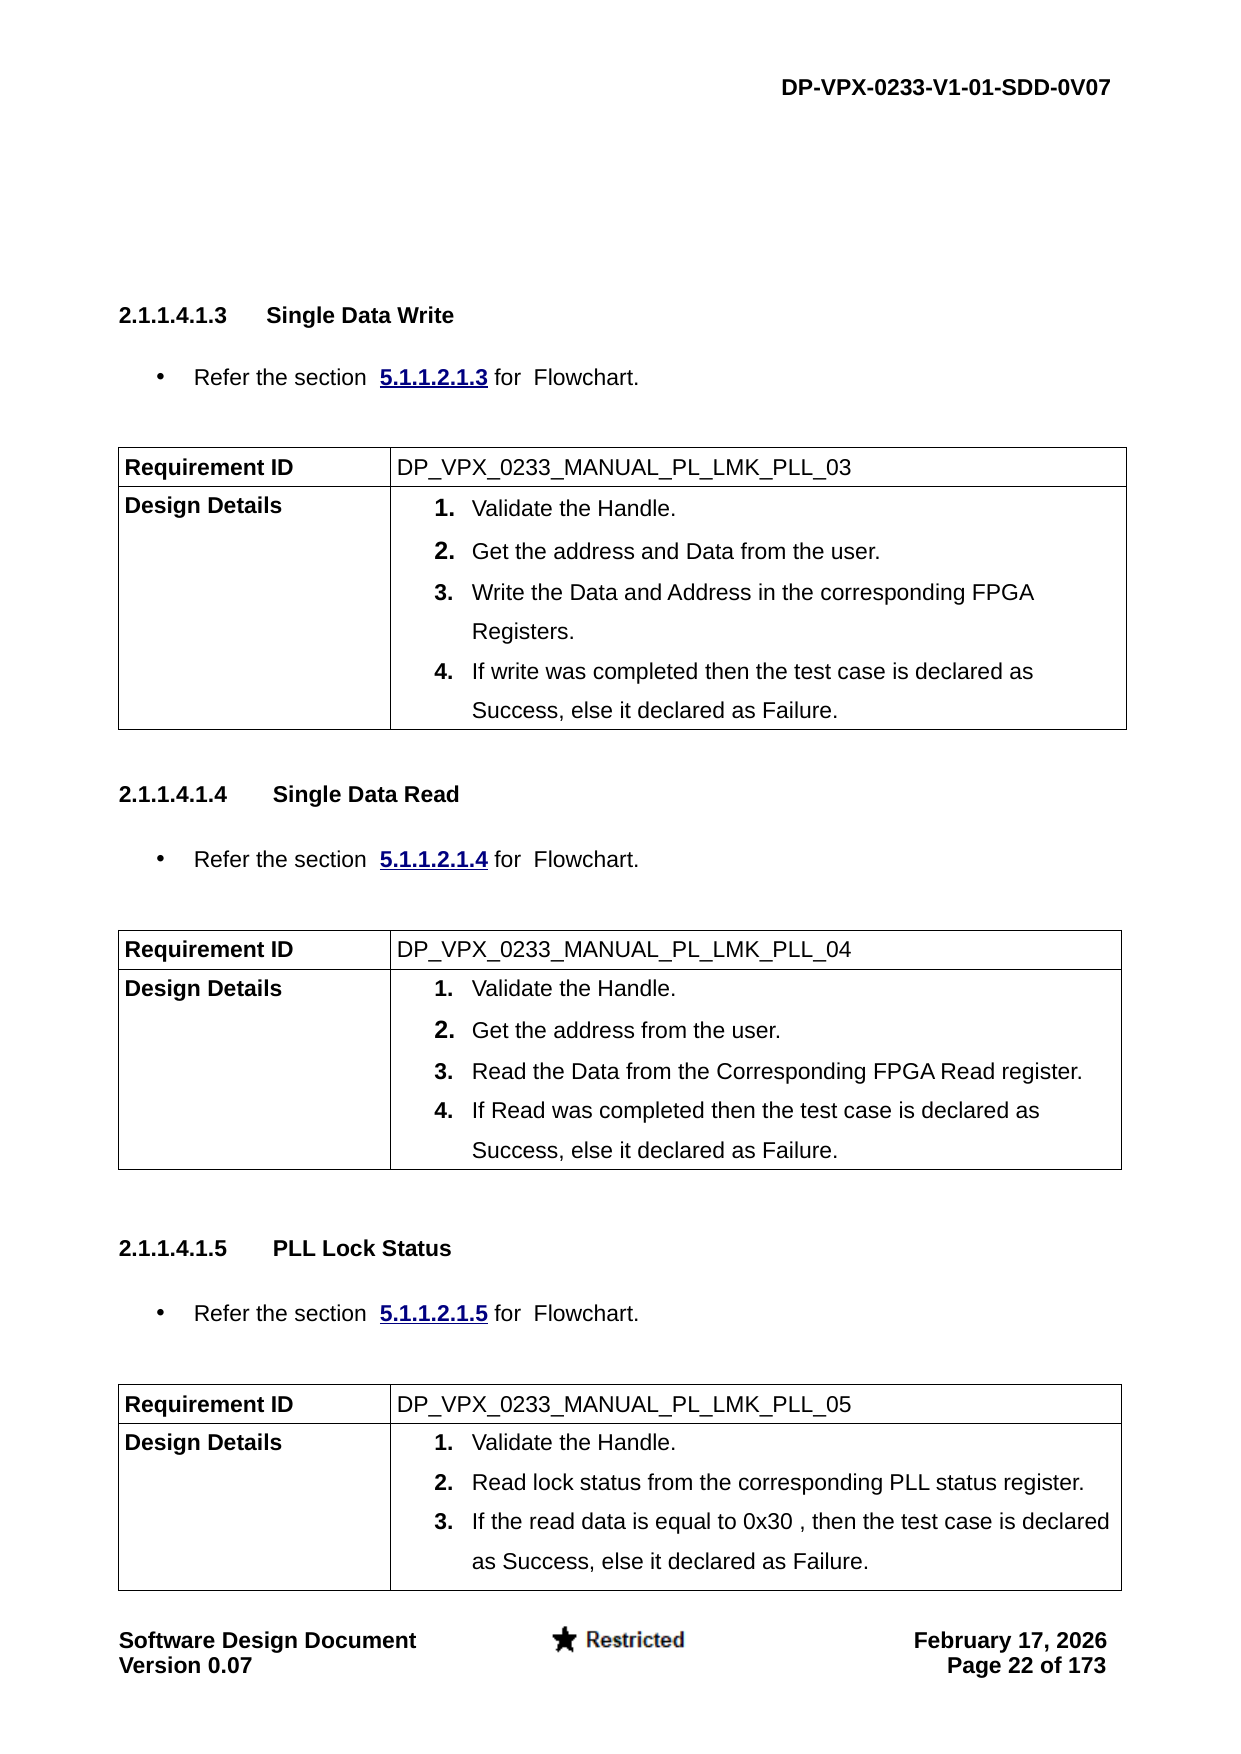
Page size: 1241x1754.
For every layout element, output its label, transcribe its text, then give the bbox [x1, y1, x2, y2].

table_cell Design Details [119, 1424, 390, 1590]
table_header DP_VPX_0233_MANUAL_PL_LMK_PLL_05 [391, 1385, 1121, 1423]
table_header Requirement ID [119, 931, 390, 968]
table_header Requirement ID [119, 448, 390, 486]
table_cell Validate the Handle. Get the address from the user. Read the Data from the Corresponding FPGA Read register. If Read was completed then the test case is declared as Success, else it declared as Failure. [391, 970, 1121, 1169]
table_header DP_VPX_0233_MANUAL_PL_LMK_PLL_03 [391, 448, 1126, 486]
picture [542, 1617, 698, 1662]
subtitle Single Data Write [118, 306, 1122, 328]
list Refer the section 5.1.1.2.1.4 for Flowchart. [156, 846, 1122, 873]
table_header Requirement ID [119, 1385, 390, 1423]
table_cell Validate the Handle. Read lock status from the corresponding PLL status register. If the read data is equal to 0x30 , then the test case is declared as Success, else it declared as Failure. [391, 1424, 1121, 1590]
table_cell Design Details [119, 487, 390, 729]
table_header DP_VPX_0233_MANUAL_PL_LMK_PLL_04 [391, 931, 1121, 968]
table_cell Design Details [119, 970, 390, 1169]
table_cell Validate the Handle. Get the address and Data from the user. Write the Data and Address in the corresponding FPGA Registers. If write was completed then the test case is declared as Success, else it declared as Failure. [391, 487, 1126, 729]
subtitle PLL Lock Status [118, 1238, 1122, 1261]
list Refer the section 5.1.1.2.1.5 for Flowchart. [156, 1300, 1122, 1327]
subtitle Single Data Read [118, 784, 1122, 807]
list Refer the section 5.1.1.2.1.3 for Flowchart. [156, 363, 1122, 390]
